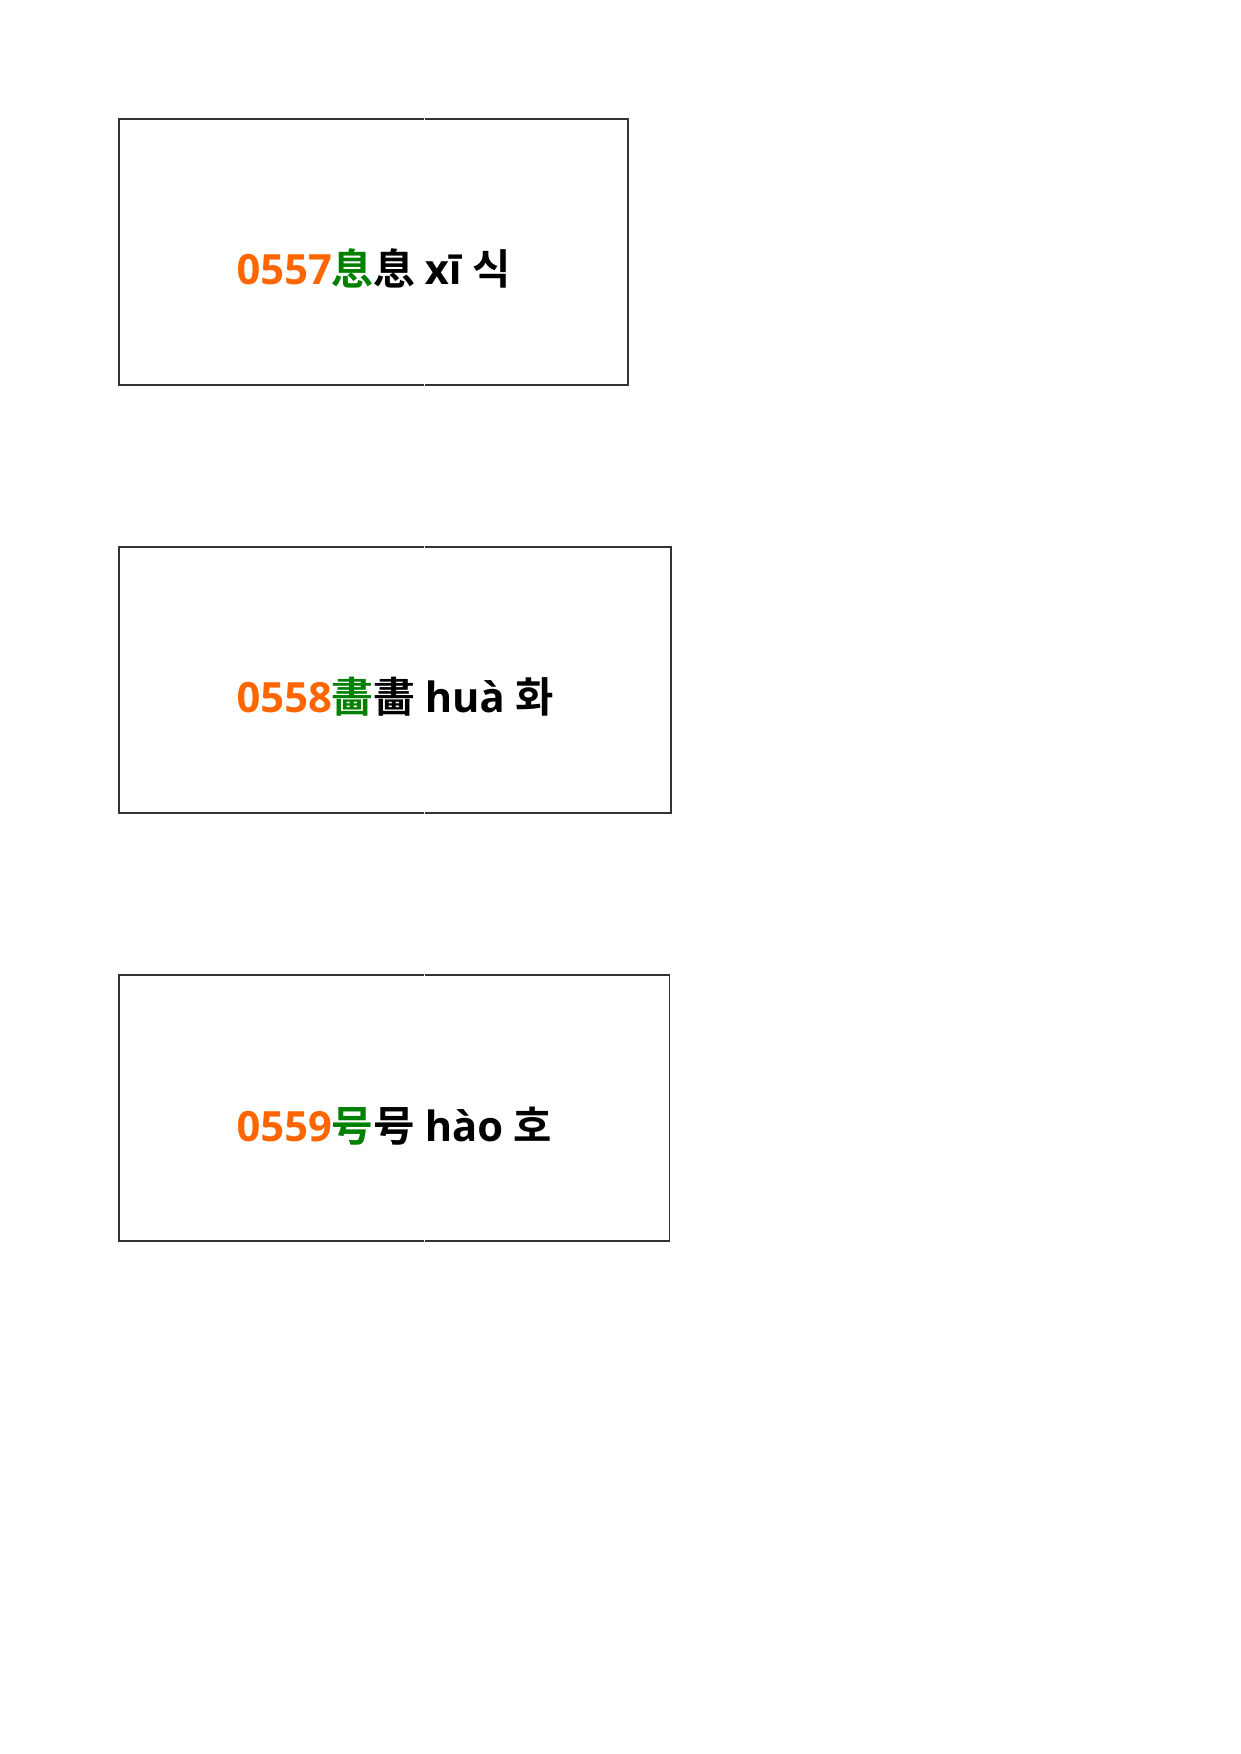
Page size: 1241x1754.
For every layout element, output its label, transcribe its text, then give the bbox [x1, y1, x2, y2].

text 0557息息 xī 식 [120, 119, 627, 385]
text [672, 546, 1122, 814]
text 0558畵畵 huà 화 [120, 547, 670, 813]
text 0559号号 hào 호 [120, 975, 669, 1241]
text [629, 118, 1122, 386]
text [670, 974, 1122, 1242]
